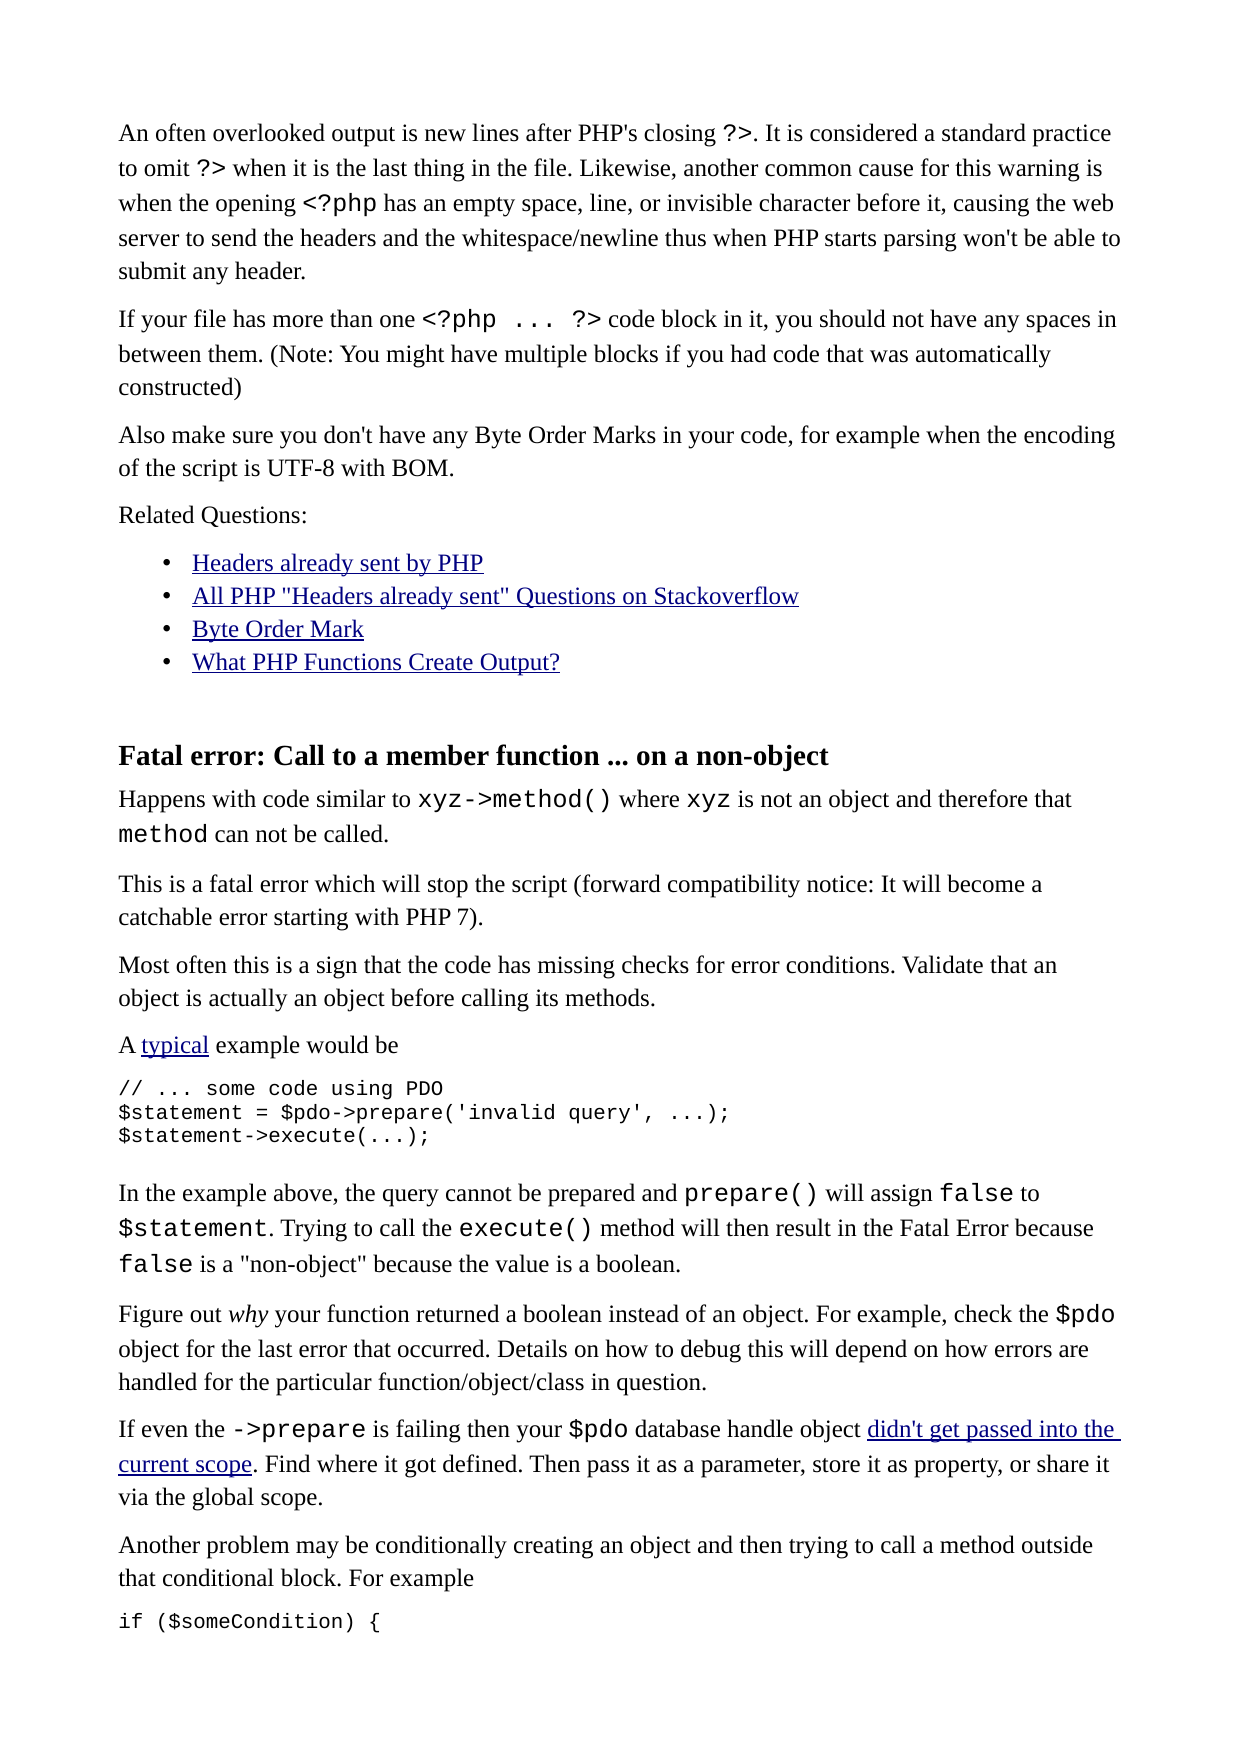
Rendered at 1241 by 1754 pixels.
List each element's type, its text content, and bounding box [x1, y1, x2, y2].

text Figure out why your function returned a boolean instead of an object. For example, check the $pdo object for the last error that occurred. Details on how to debug this will depend on how errors are handled for the particular function/object/class in question. [118, 1299, 1122, 1396]
text Happens with code similar to xyz->method() where xyz is not an object and therefore that method can not be called. [118, 784, 1122, 850]
text $statement->execute(...); [118, 1125, 1122, 1149]
text Most often this is a sign that the code has missing checks for error conditions. Validate that an object is actually an object before calling its methods. [118, 950, 1122, 1012]
text // ... some code using PDO [118, 1078, 1122, 1102]
list Headers already sent by PHP [162, 548, 1122, 577]
list What PHP Functions Create Output? [162, 647, 1122, 676]
text Related Questions: [118, 500, 1122, 529]
text Another problem may be conditionally creating an object and then trying to call a method outside that conditional block. For example [118, 1530, 1122, 1592]
text This is a fatal error which will stop the script (forward compatibility notice: It will become a catchable error starting with PHP 7). [118, 869, 1122, 931]
text if ($someCondition) { [118, 1611, 1122, 1634]
text An often overlooked output is new lines after PHP's closing ?>. It is considered a standard practice to omit ?> when it is the last thing in the file. Likewise, another common cause for this warning is when the opening <?php has an empty space, line, or invisible character before it, causing the web server to send the headers and the whitespace/newline thus when PHP starts parsing won't be able to submit any header. [118, 118, 1122, 285]
subtitle Fatal error: Call to a member function ... on a non-object [118, 738, 1122, 772]
text If your file has more than one <?php ... ?> code block in it, you should not have any spaces in between them. (Note: You might have multiple blocks if you had code that was automatically constructed) [118, 304, 1122, 401]
text In the example above, the query cannot be prepared and prepare() will assign false to $statement. Trying to call the execute() method will then result in the Fatal Error because false is a "non-object" because the value is a boolean. [118, 1178, 1122, 1279]
text A typical example would be [118, 1030, 1122, 1059]
list All PHP "Headers already sent" Questions on Stackoverflow [162, 581, 1122, 610]
text $statement = $pdo->prepare('invalid query', ...); [118, 1102, 1122, 1125]
text If even the ->prepare is failing then your $pdo database handle object didn't get passed into the current scope. Find where it got defined. Then pass it as a parameter, store it as property, or share it via the global scope. [118, 1414, 1122, 1511]
list Byte Order Mark [162, 614, 1122, 643]
text Also make sure you don't have any Byte Order Marks in your code, for example when the encoding of the script is UTF-8 with BOM. [118, 420, 1122, 482]
